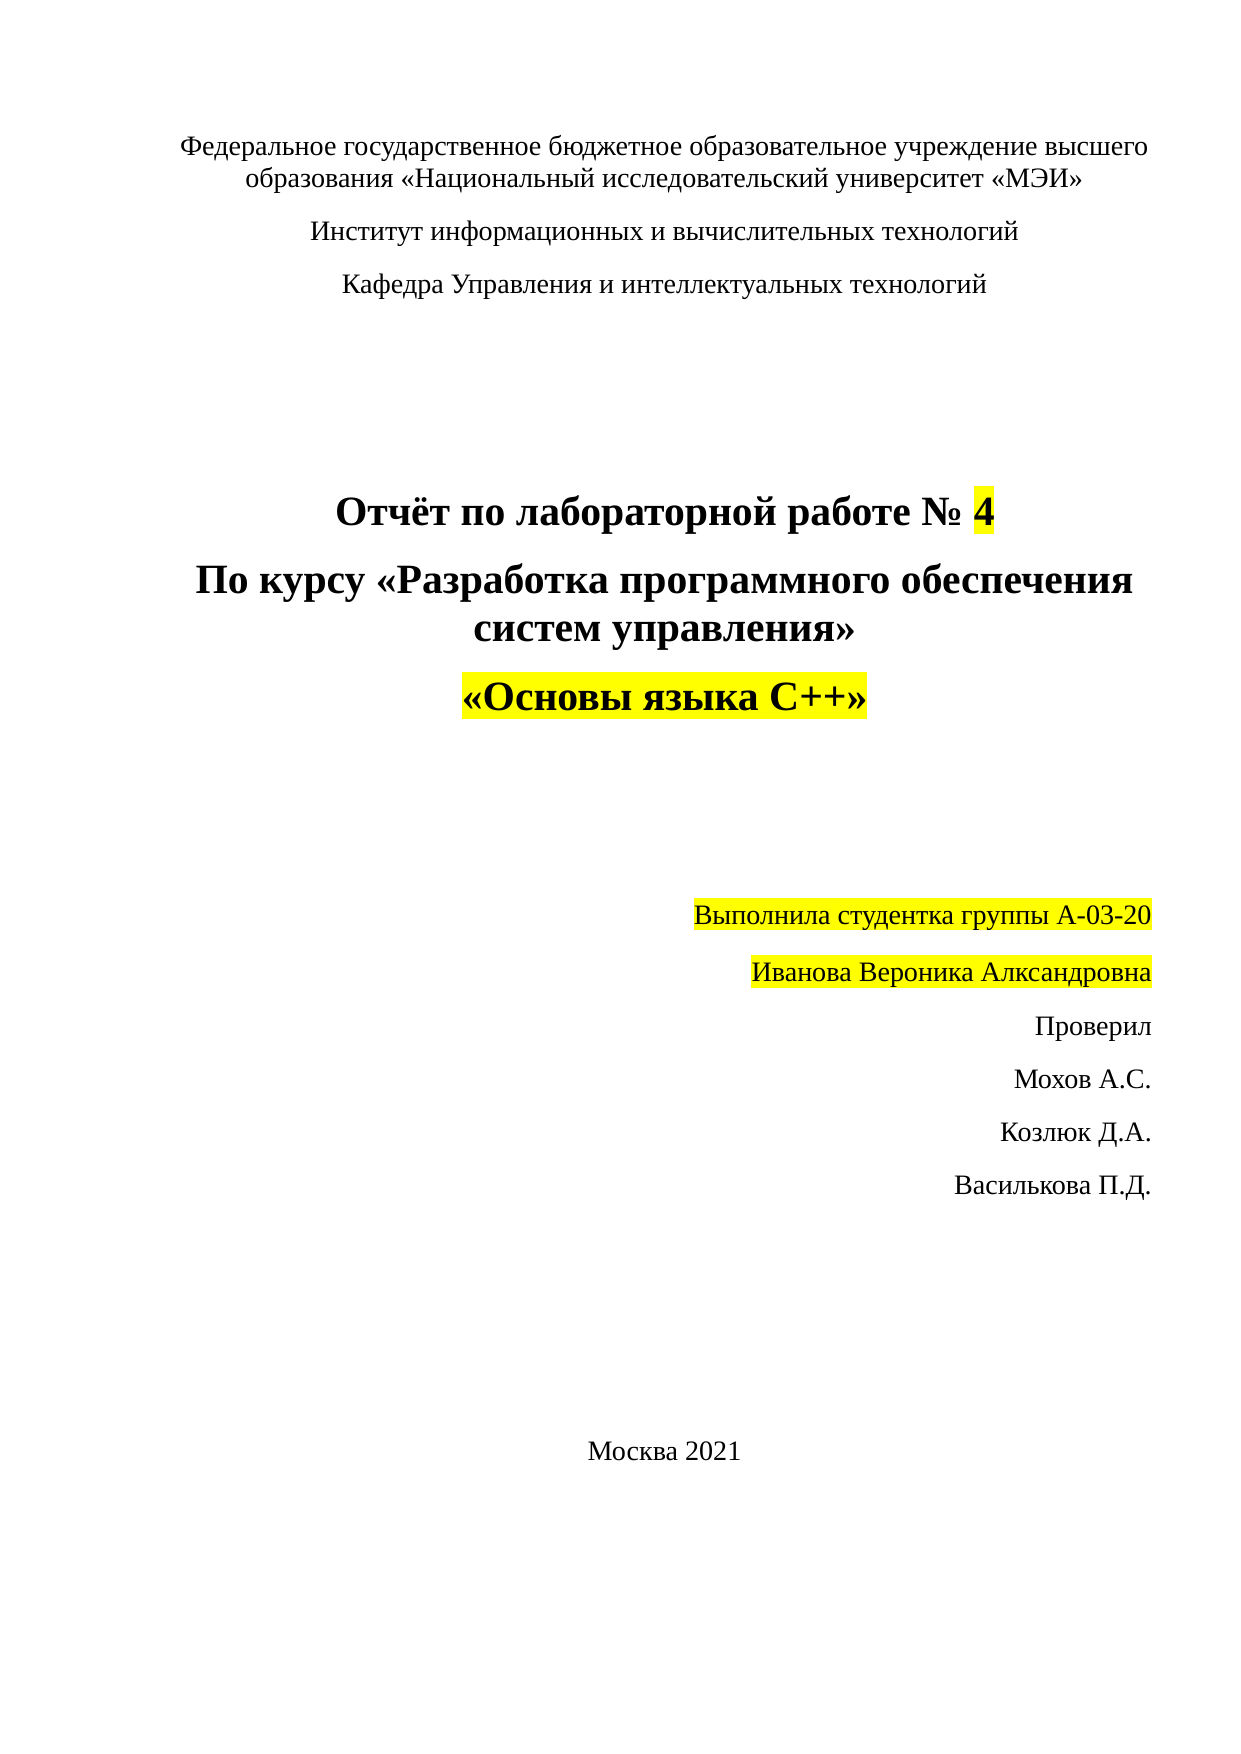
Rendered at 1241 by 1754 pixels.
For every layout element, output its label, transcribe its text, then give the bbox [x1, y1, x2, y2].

text Козлюк Д.А. [177, 1115, 1152, 1147]
text Проверил [177, 1009, 1152, 1041]
text По курсу «Разработка программного обеспечения систем управления» [177, 555, 1152, 651]
text Иванова Вероника Алксандровна [177, 955, 1152, 988]
text Мохов А.С. [177, 1062, 1152, 1094]
text Кафедра Управления и интеллектуальных технологий [177, 267, 1152, 300]
text Федеральное государственное бюджетное образовательное учреждение высшего образования «Национальный исследовательский университет «МЭИ» [177, 128, 1152, 193]
text Москва 2021 [177, 1434, 1152, 1467]
text Выполнила студентка группы А-03-20 [177, 884, 1152, 934]
text Василькова П.Д. [177, 1168, 1152, 1201]
text Институт информационных и вычислительных технологий [177, 214, 1152, 247]
text Отчёт по лабораторной работе № 4 [177, 486, 1152, 534]
subtitle «Основы языка С++» [177, 672, 1152, 719]
